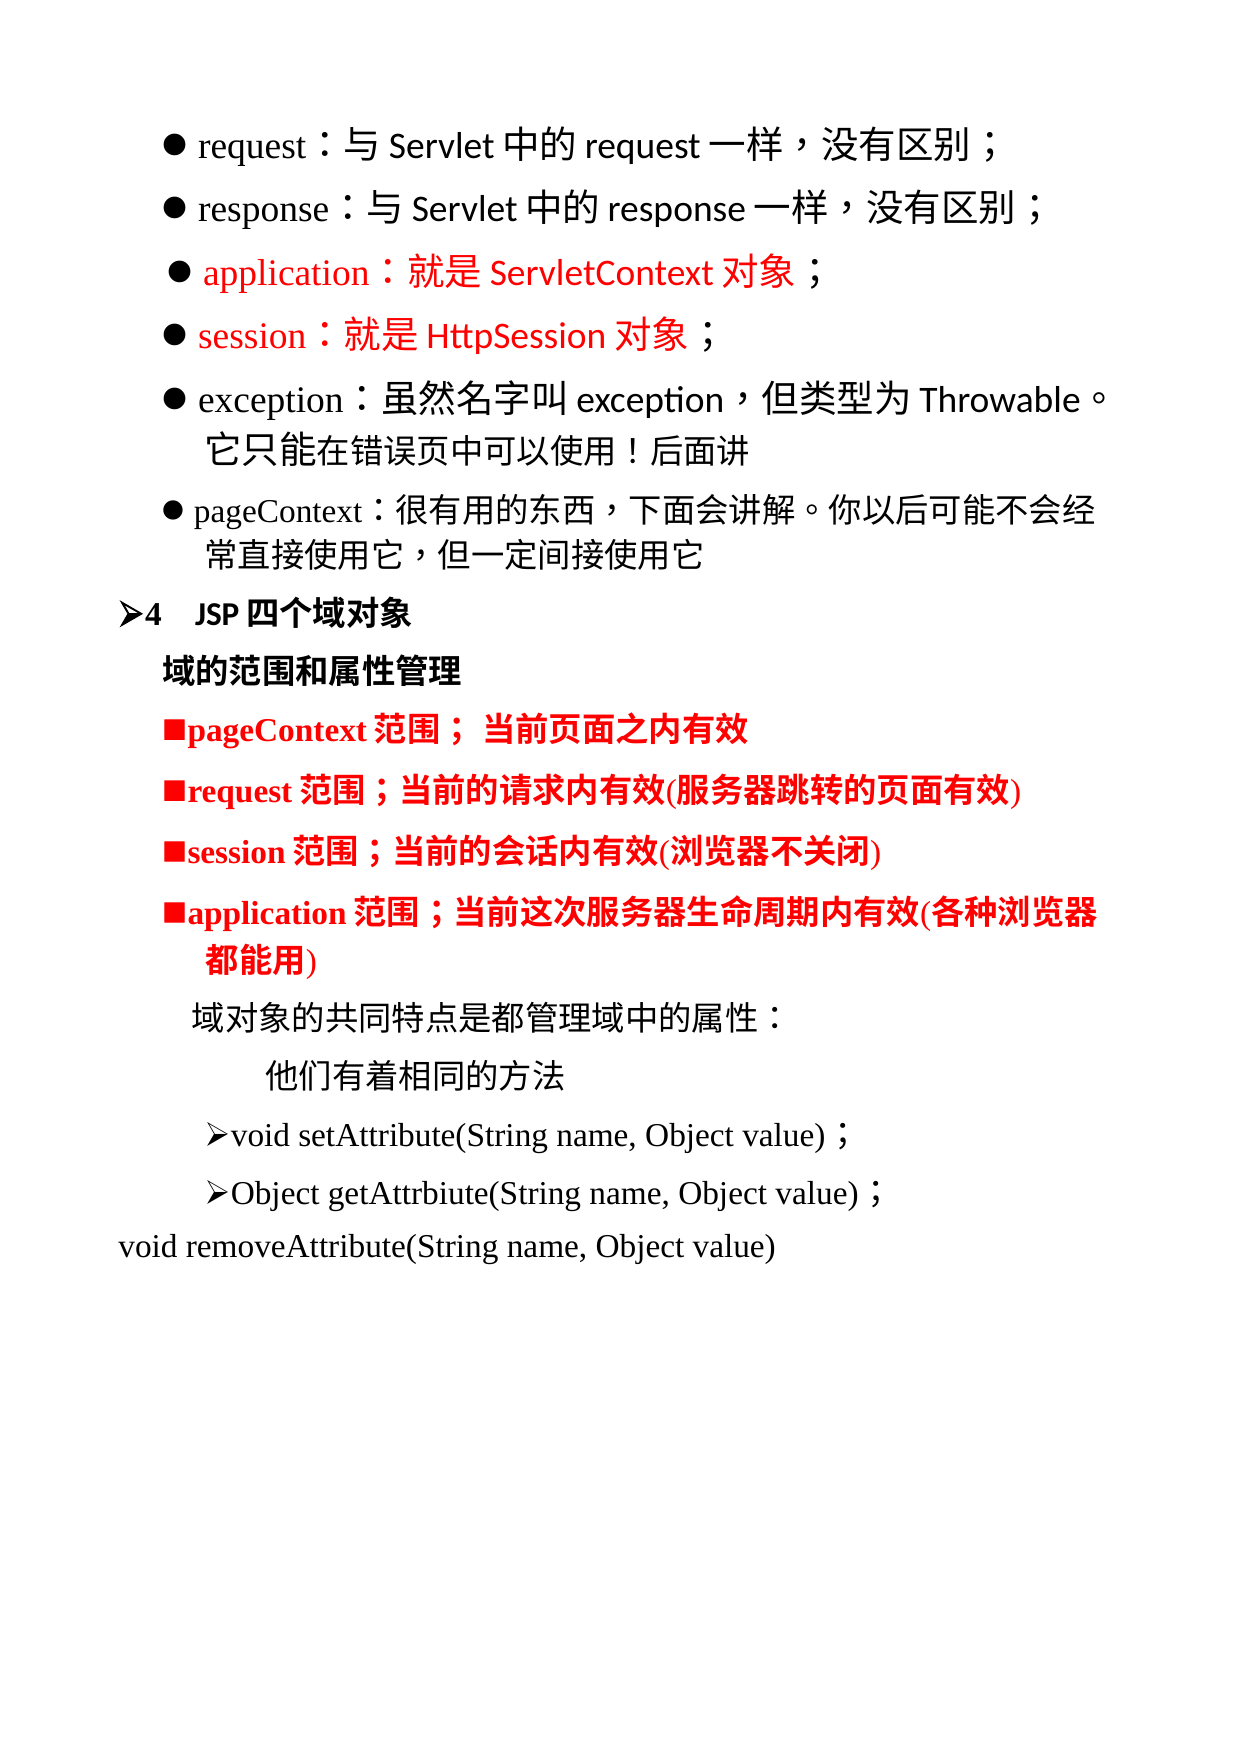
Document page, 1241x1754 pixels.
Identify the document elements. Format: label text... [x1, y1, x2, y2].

text ØObject getAttrbiute(String name, Object value)； [204, 1169, 1122, 1214]
text Øvoid setAttribute(String name, Object value)； [204, 1111, 1122, 1156]
text 域对象的共同特点是都管理域中的属性： [118, 995, 1122, 1040]
text nsession范围；当前的会话内有效(浏览器不关闭) [162, 825, 1122, 873]
text 他们有着相同的方法 [118, 1053, 1122, 1098]
text void removeAttribute(String name, Object value) [118, 1227, 1122, 1265]
text lpageContext：很有用的东西，下面会讲解。你以后可能不会经常直接使用它，但一定间接使用它 [160, 487, 1122, 578]
text lsession：就是HttpSession对象； [160, 309, 1122, 360]
text lrequest：与Servlet中的request一样，没有区别； [160, 118, 1122, 169]
text nrequest范围；当前的请求内有效(服务器跳转的页面有效) [162, 764, 1122, 812]
text Ø4 JSP四个域对象 [118, 590, 1122, 636]
text lexception：虽然名字叫exception，但类型为Throwable。它只能在错误页中可以使用！后面讲 [160, 372, 1122, 474]
text npageContext范围； 当前页面之内有效 [162, 706, 1122, 751]
text napplication范围；当前这次服务器生命周期内有效(各种浏览器都能用) [162, 886, 1122, 982]
text lresponse：与Servlet中的response一样，没有区别； [160, 182, 1122, 233]
text 域的范围和属性管理 [162, 648, 1122, 693]
text lapplication：就是ServletContext对象； [165, 245, 1240, 296]
